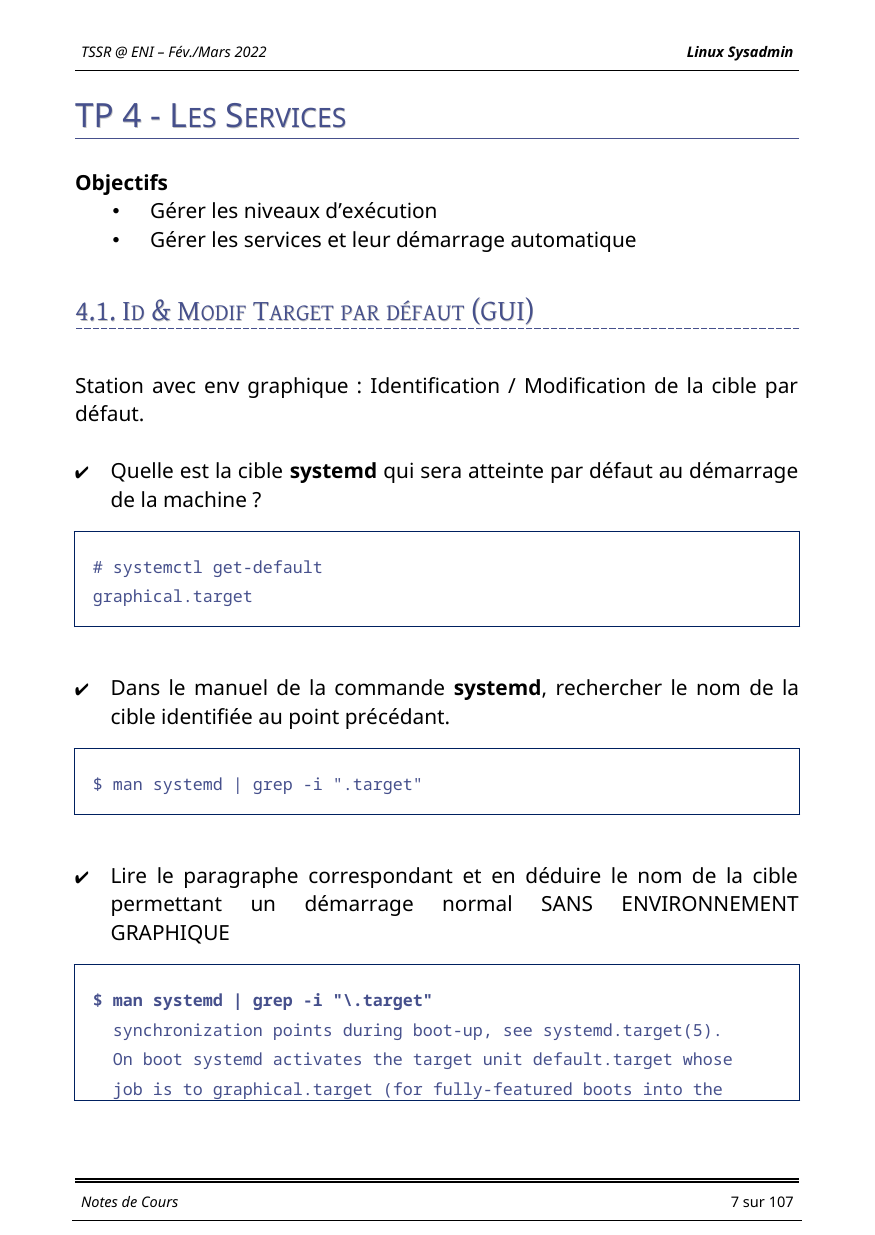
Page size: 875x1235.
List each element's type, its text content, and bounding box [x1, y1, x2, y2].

list Gérer les services et leur démarrage automatique [112, 225, 799, 253]
text synchronization points during boot-up, see systemd.target(5). [75, 994, 799, 1023]
text graphical.target [75, 560, 799, 626]
subtitle TP 4 - Les Services [75, 92, 799, 138]
list Quelle est la cible systemd qui sera atteinte par défaut au démarrage de la machine ? [75, 456, 799, 513]
text On boot systemd activates the target unit default.target whose [75, 1023, 799, 1053]
list Lire le paragraphe correspondant et en déduire le nom de la cible permettant un démarrage normal SANS ENVIRONNEMENT GRAPHIQUE [75, 861, 799, 946]
text Objectifs [75, 168, 799, 197]
text job is to graphical.target (for fully-featured boots into the [75, 1053, 799, 1100]
text # systemctl get-default [75, 532, 799, 560]
list Gérer les niveaux d’exécution [112, 197, 799, 225]
list Dans le manuel de la commande systemd, rechercher le nom de la cible identifiée au point précédant. [75, 673, 799, 730]
text 4.1. Id & Modif Target par défaut (GUI) [75, 295, 799, 329]
text $ man systemd | grep -i ".target" [75, 749, 799, 814]
text $ man systemd | grep -i "\.target" [75, 965, 799, 994]
text Station avec env graphique : Identification / Modification de la cible par défaut. [75, 371, 799, 428]
